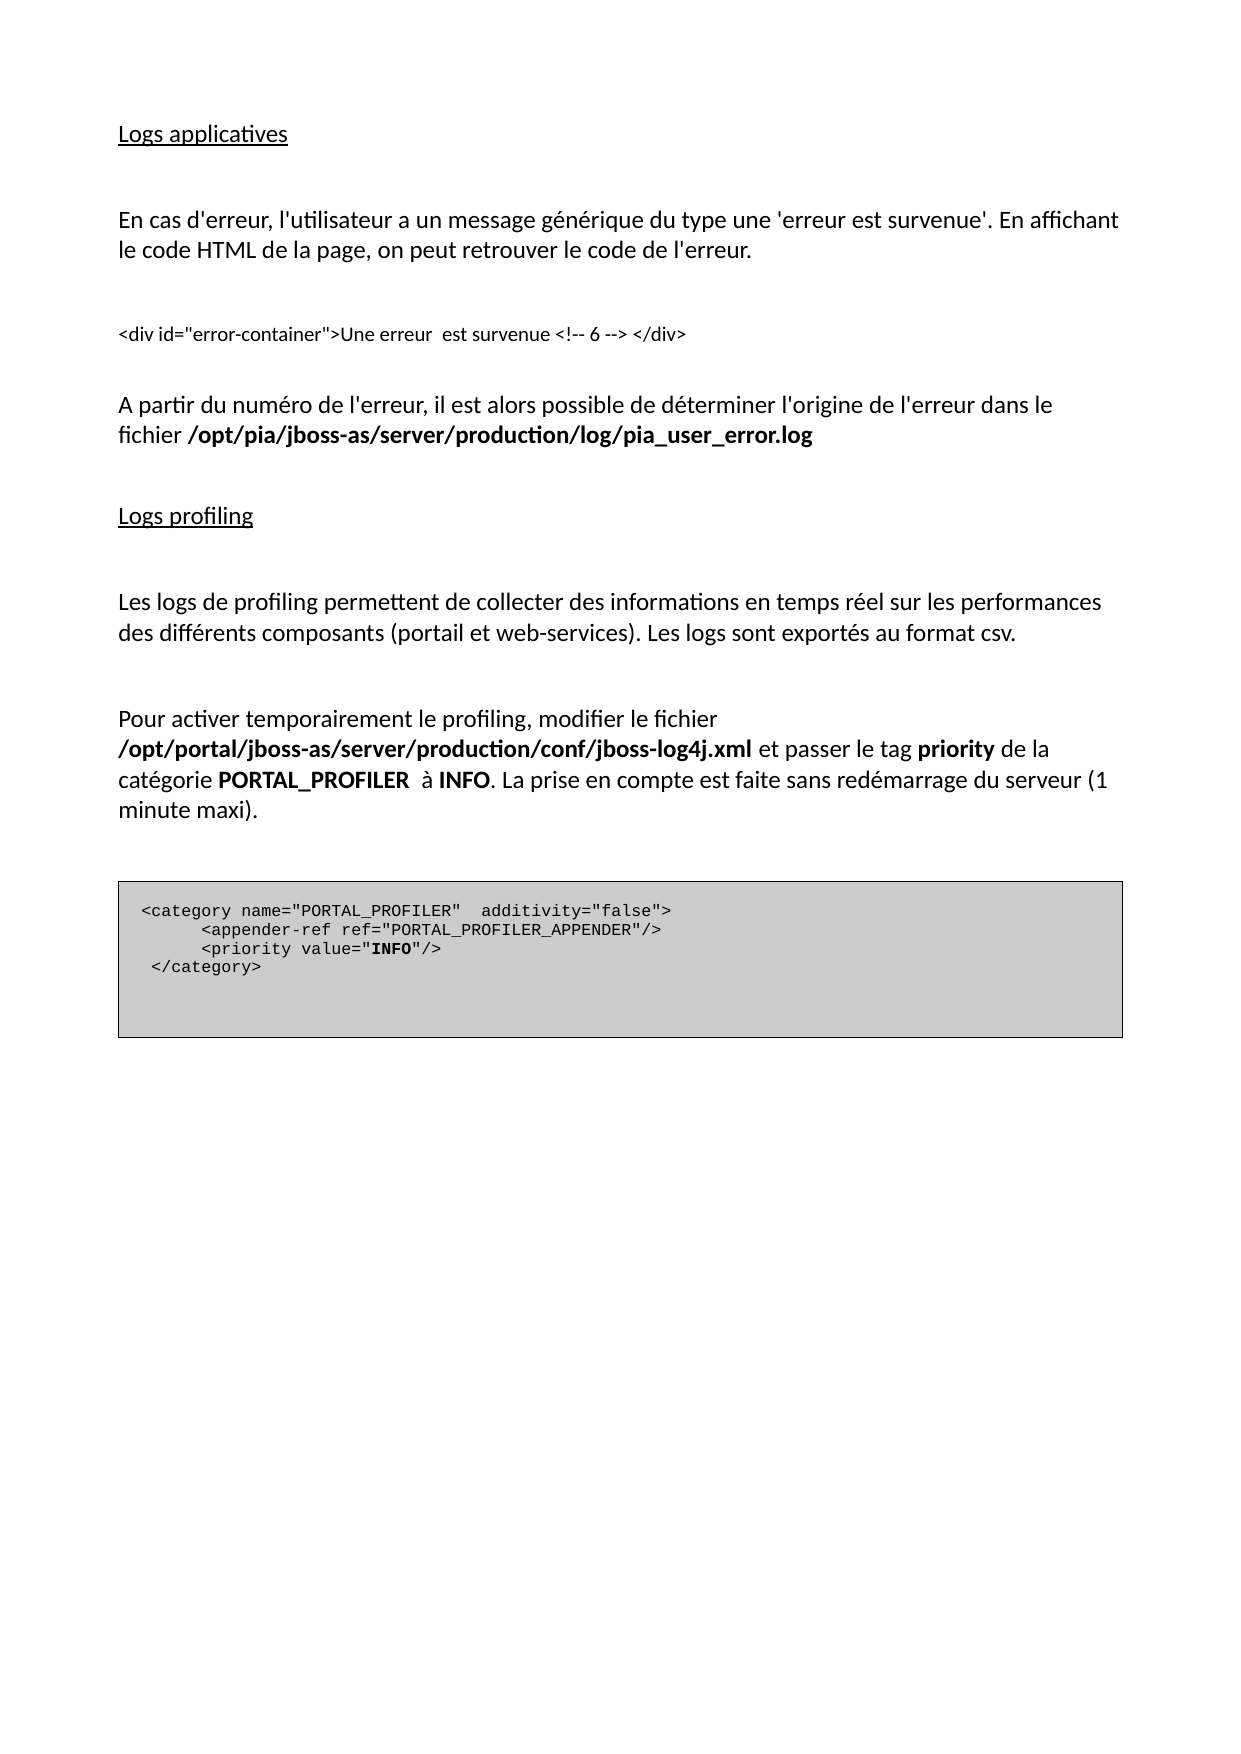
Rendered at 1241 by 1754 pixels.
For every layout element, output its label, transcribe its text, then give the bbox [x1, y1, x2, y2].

text Les logs de profiling permettent de collecter des informations en temps réel sur les performances des différents composants (portail et web-services). Les logs sont exportés au format csv. [118, 586, 1122, 647]
text En cas d'erreur, l'utilisateur a un message générique du type une 'erreur est survenue'. En affichant le code HTML de la page, on peut retrouver le code de l'erreur. [118, 204, 1122, 265]
text Logs applicatives [118, 118, 1122, 149]
text Logs profiling [118, 500, 1122, 531]
text <appender-ref ref="PORTAL_PROFILER_APPENDER"/> [119, 918, 1122, 937]
text A partir du numéro de l'erreur, il est alors possible de déterminer l'origine de l'erreur dans le fichier /opt/pia/jboss-as/server/production/log/pia_user_error.log [118, 389, 1122, 450]
text <category name="PORTAL_PROFILER" additivity="false"> [119, 899, 1122, 918]
text <div id="error-container">Une erreur est survenue <!-- 6 --> </div> [118, 321, 1122, 346]
text </category> [119, 956, 1122, 975]
text Pour activer temporairement le profiling, modifier le fichier /opt/portal/jboss-as/server/production/conf/jboss-log4j.xml et passer le tag priority de la catégorie PORTAL_PROFILER à INFO. La prise en compte est faite sans redémarrage du serveur (1 minute maxi). [118, 703, 1122, 825]
text <priority value="INFO"/> [119, 937, 1122, 956]
